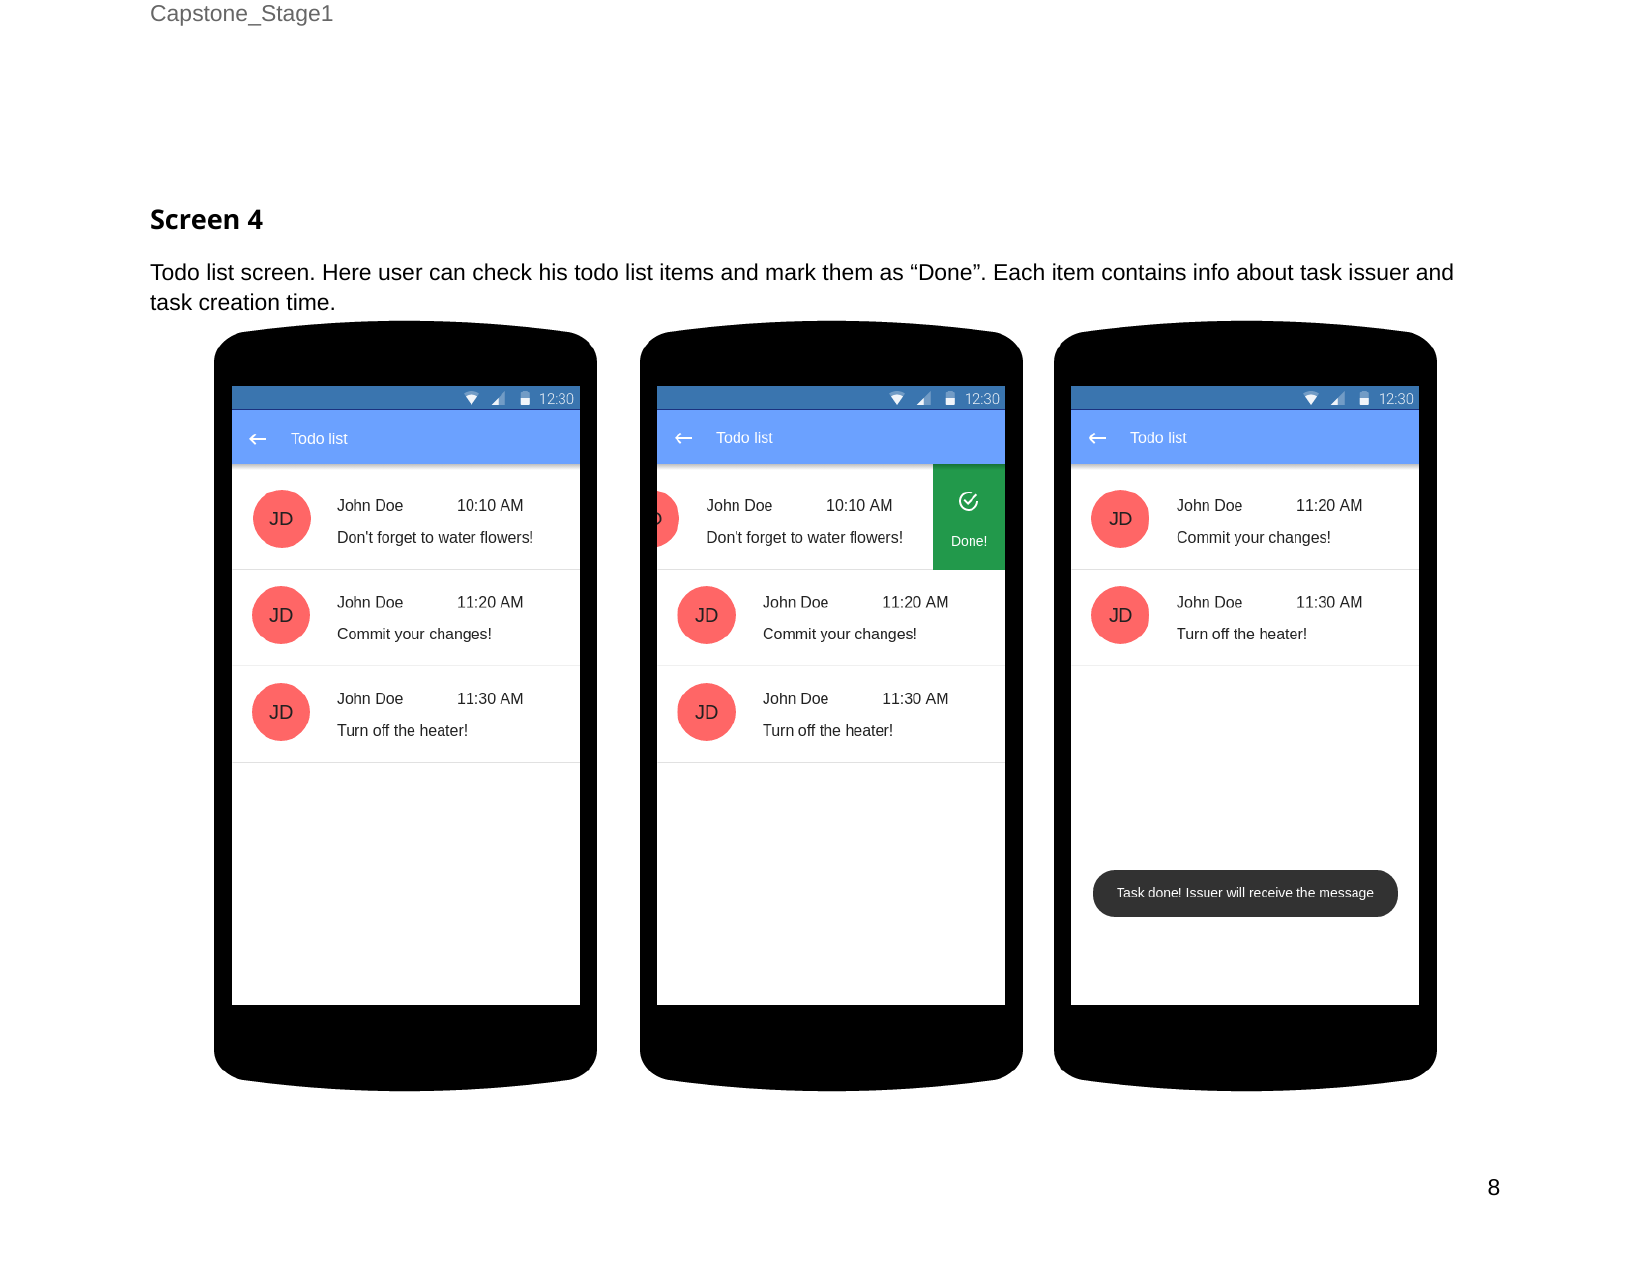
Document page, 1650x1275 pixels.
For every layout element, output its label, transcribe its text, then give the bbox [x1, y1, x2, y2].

subtitle Screen 4 [150, 201, 1500, 238]
text Todo list screen. Here user can check his todo list items and mark them as “Done”. Each item contains info about task issuer and task creation time. [150, 259, 1500, 315]
picture [207, 319, 1443, 1099]
